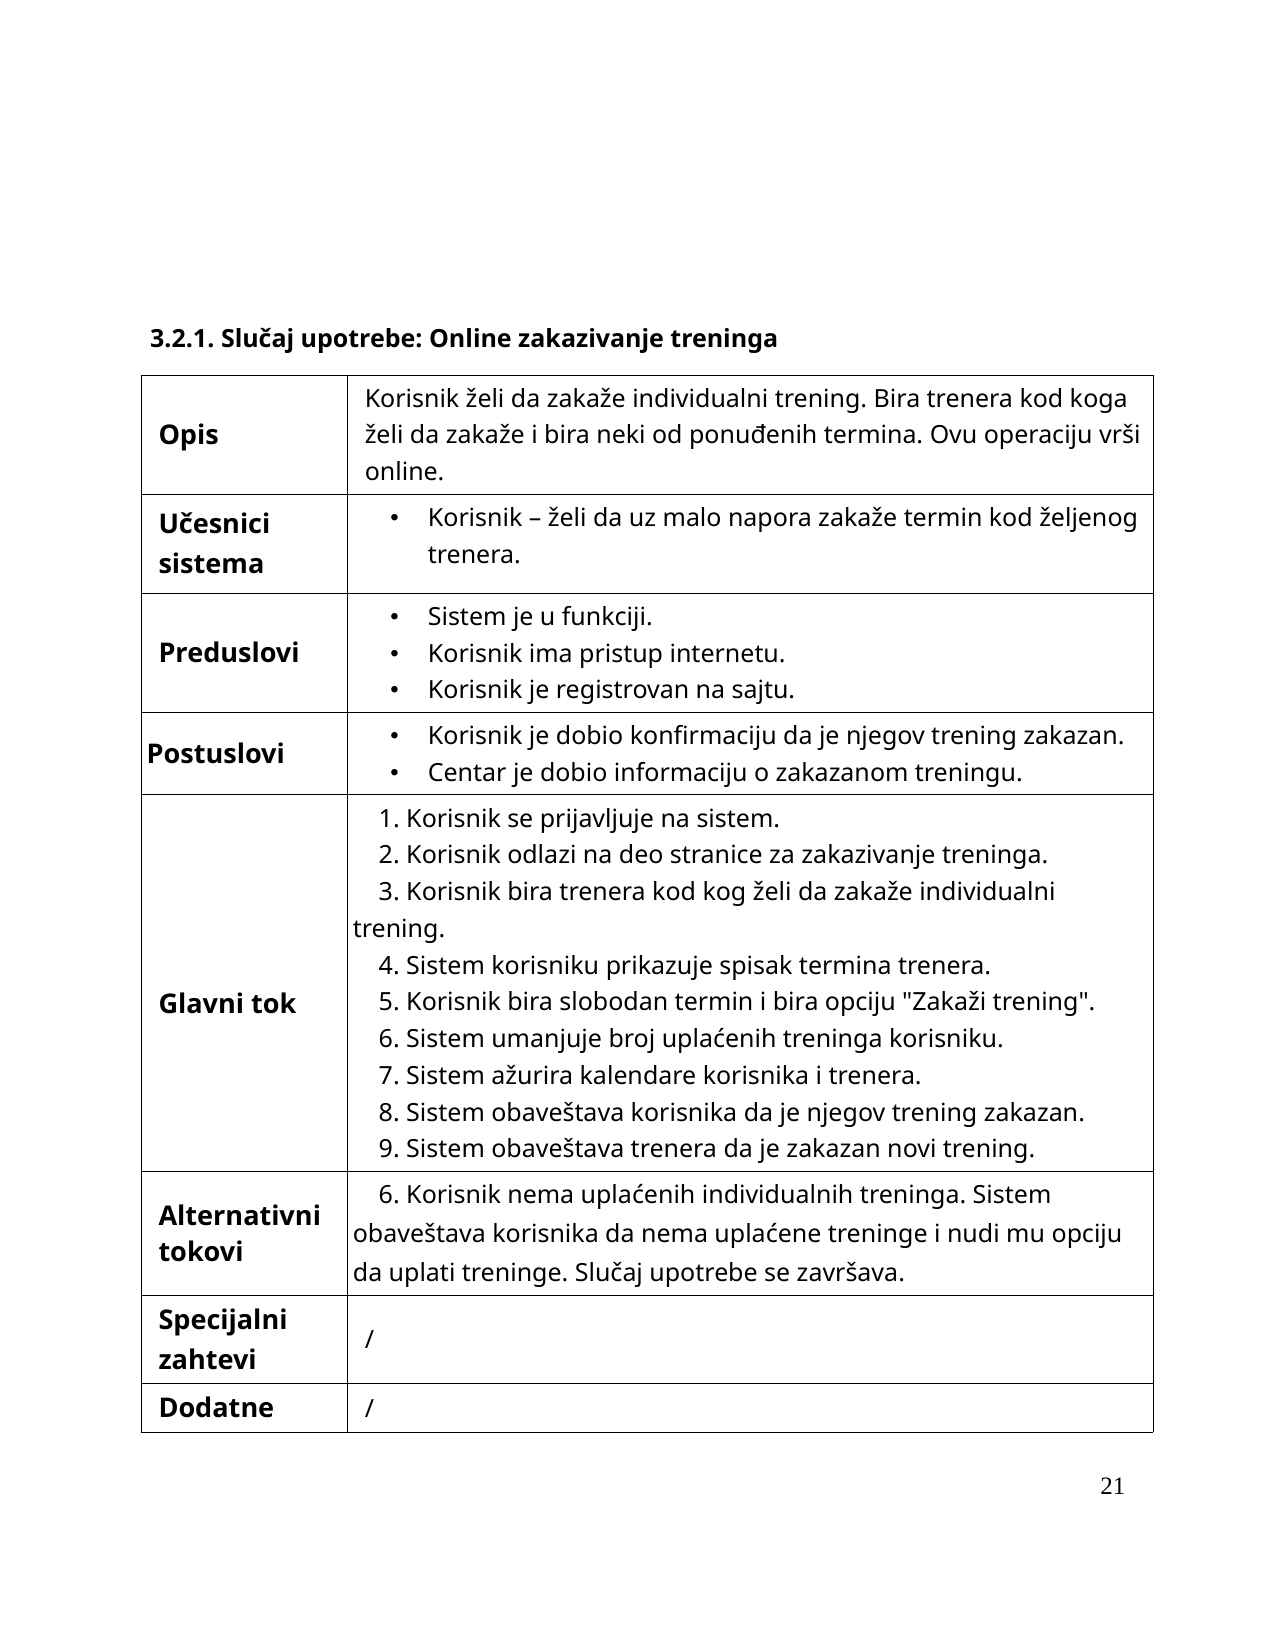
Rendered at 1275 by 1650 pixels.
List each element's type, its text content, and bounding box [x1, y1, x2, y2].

table_cell 6. Korisnik nema uplaćenih individualnih treninga. Sistem obaveštava korisnika da nema uplaćene treninge i nudi mu opciju da uplati treninge. Slučaj upotrebe se završava. [348, 1172, 1153, 1295]
table_cell Korisnik – želi da uz malo napora zakaže termin kod željenog trenera. [348, 495, 1153, 593]
table_header Opis [142, 376, 347, 494]
table_header Korisnik želi da zakaže individualni trening. Bira trenera kod koga želi da zakaže i bira neki od ponuđenih termina. Ovu operaciju vrši online. [348, 376, 1153, 494]
table_cell Glavni tok [142, 795, 347, 1171]
text 3.2.1. Slučaj upotrebe: Online zakazivanje treninga [150, 321, 1125, 355]
table_cell Sistem je u funkciji. Korisnik ima pristup internetu. Korisnik je registrovan na sajtu. [348, 594, 1153, 712]
table_cell Postuslovi [142, 713, 347, 794]
table_cell / [348, 1296, 1153, 1383]
table_cell Korisnik je dobio konfirmaciju da je njegov trening zakazan. Centar je dobio informaciju o zakazanom treningu. [348, 713, 1153, 794]
table_cell Preduslovi [142, 594, 347, 712]
table_cell Učesnici sistema [142, 495, 347, 593]
table_cell Specijalni zahtevi [142, 1296, 347, 1383]
table_cell Dodatne [142, 1384, 347, 1432]
table_cell / [348, 1384, 1153, 1432]
table_cell 1. Korisnik se prijavljuje na sistem. 2. Korisnik odlazi na deo stranice za zakazivanje treninga. 3. Korisnik bira trenera kod kog želi da zakaže individualni trening. 4. Sistem korisniku prikazuje spisak termina trenera. 5. Korisnik bira slobodan termin i bira opciju "Zakaži trening". 6. Sistem umanjuje broj uplaćenih treninga korisniku. 7. Sistem ažurira kalendare korisnika i trenera. 8. Sistem obaveštava korisnika da je njegov trening zakazan. 9. Sistem obaveštava trenera da je zakazan novi trening. [348, 795, 1153, 1171]
table_cell Alternativni tokovi [142, 1172, 347, 1295]
